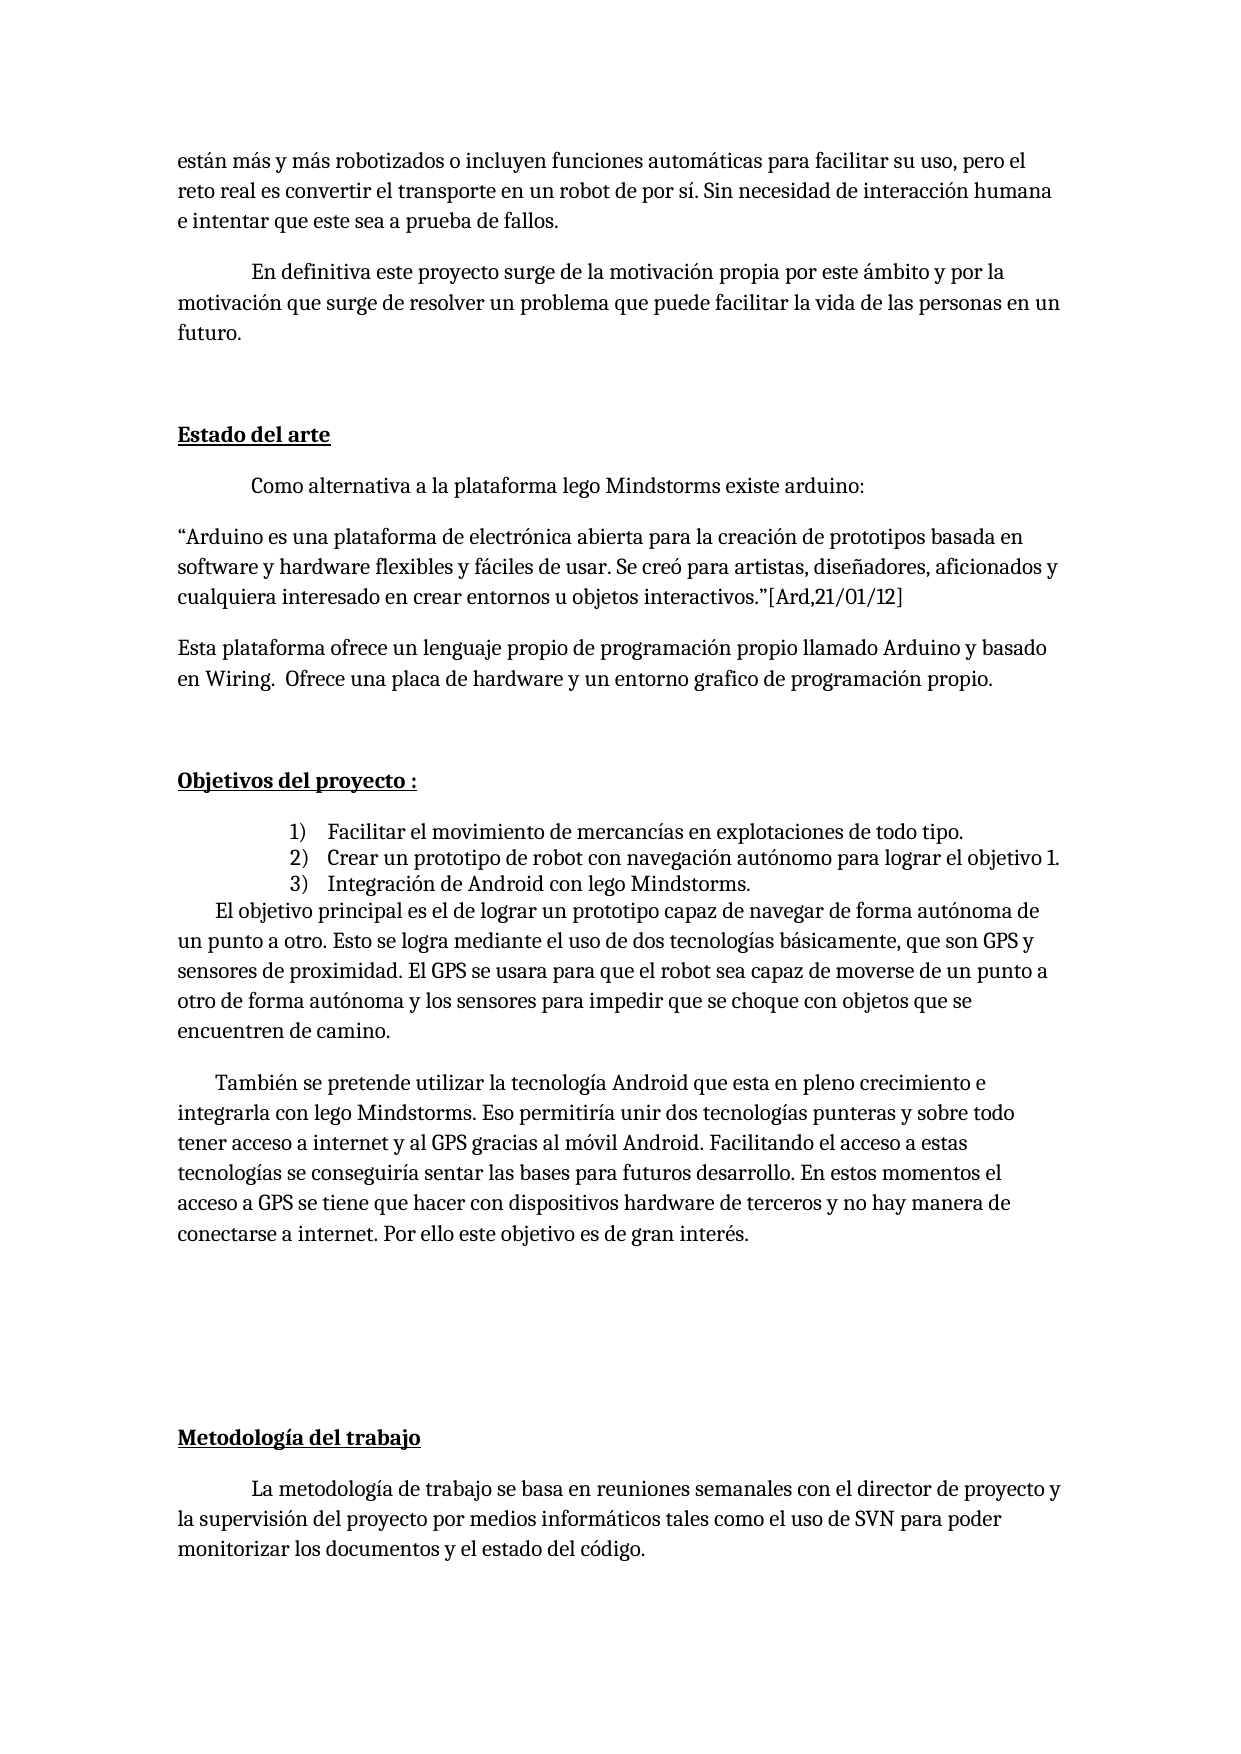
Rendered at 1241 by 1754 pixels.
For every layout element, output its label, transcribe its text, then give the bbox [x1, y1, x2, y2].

list Facilitar el movimiento de mercancías en explotaciones de todo tipo. [290, 818, 1063, 845]
list Integración de Android con lego Mindstorms. [290, 871, 1063, 897]
text También se pretende utilizar la tecnología Android que esta en pleno crecimiento e integrarla con lego Mindstorms. Eso permitiría unir dos tecnologías punteras y sobre todo tener acceso a internet y al GPS gracias al móvil Android. Facilitando el acceso a estas tecnologías se conseguiría sentar las bases para futuros desarrollo. En estos momentos el acceso a GPS se tiene que hacer con dispositivos hardware de terceros y no hay manera de conectarse a internet. Por ello este objetivo es de gran interés. [177, 1069, 1063, 1247]
text “Arduino es una plataforma de electrónica abierta para la creación de prototipos basada en software y hardware flexibles y fáciles de usar. Se creó para artistas, diseñadores, aficionados y cualquiera interesado en crear entornos u objetos interactivos.”[Ard,21/01/12] [177, 524, 1063, 610]
text Estado del arte [177, 422, 1063, 448]
text Esta plataforma ofrece un lenguaje propio de programación propio llamado Arduino y basado en Wiring. Ofrece una placa de hardware y un entorno grafico de programación propio. [177, 635, 1063, 692]
text El objetivo principal es el de lograr un prototipo capaz de navegar de forma autónoma de un punto a otro. Esto se logra mediante el uso de dos tecnologías básicamente, que son GPS y sensores de proximidad. El GPS se usara para que el robot sea capaz de moverse de un punto a otro de forma autónoma y los sensores para impedir que se choque con objetos que se encuentren de camino. [177, 897, 1063, 1045]
text Objetivos del proyecto : [177, 767, 1063, 794]
list Crear un prototipo de robot con navegación autónomo para lograr el objetivo 1. [290, 845, 1063, 871]
text están más y más robotizados o incluyen funciones automáticas para facilitar su uso, pero el reto real es convertir el transporte en un robot de por sí. Sin necesidad de interacción humana e intentar que este sea a prueba de fallos. [177, 148, 1063, 234]
text En definitiva este proyecto surge de la motivación propia por este ámbito y por la motivación que surge de resolver un problema que puede facilitar la vida de las personas en un futuro. [177, 259, 1063, 346]
text Metodología del trabajo [177, 1424, 1063, 1451]
text La metodología de trabajo se basa en reuniones semanales con el director de proyecto y la supervisión del proyecto por medios informáticos tales como el uso de SVN para poder monitorizar los documentos y el estado del código. [177, 1476, 1063, 1562]
text Como alternativa a la plataforma lego Mindstorms existe arduino: [177, 473, 1063, 499]
